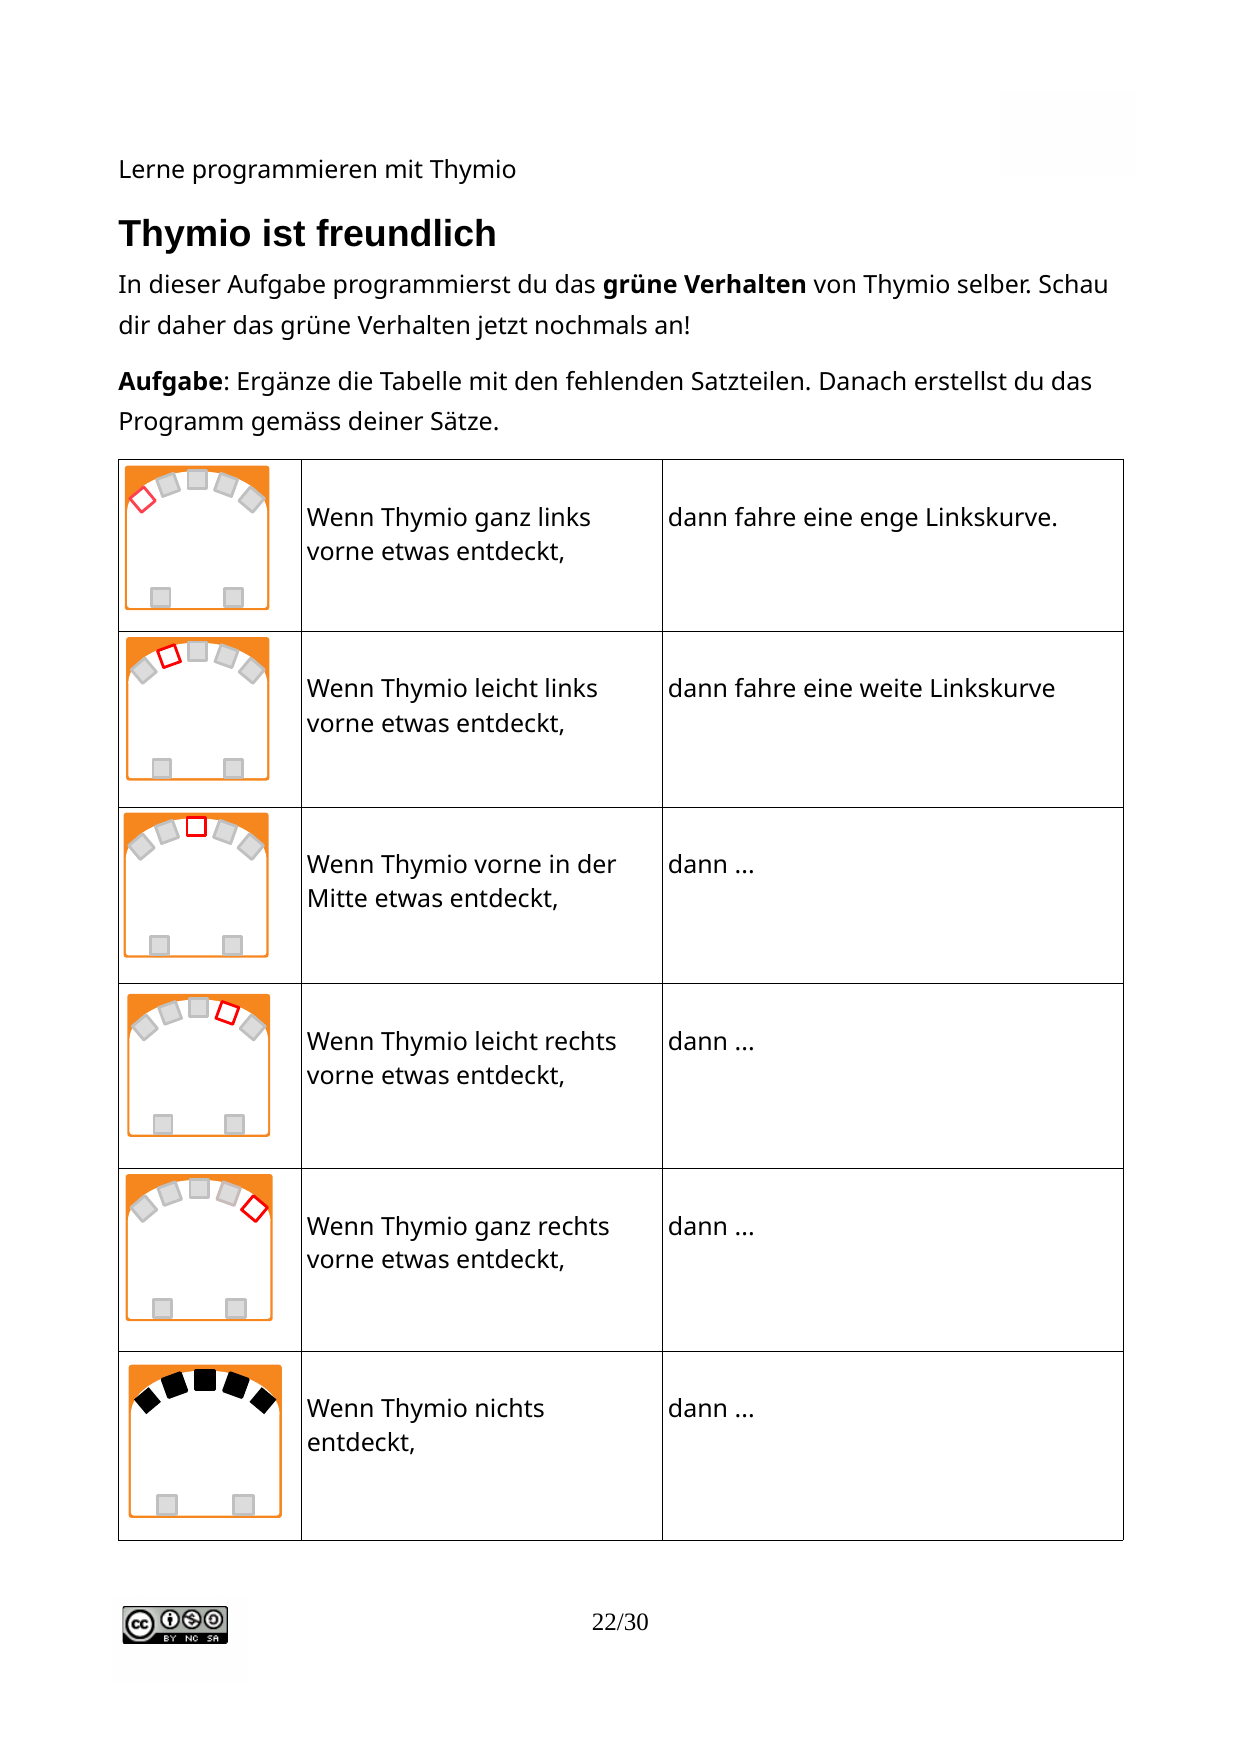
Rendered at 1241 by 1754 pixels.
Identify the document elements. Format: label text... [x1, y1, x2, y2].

text In dieser Aufgabe programmierst du das grüne Verhalten von Thymio selber. Schau dir daher das grüne Verhalten jetzt nochmals an! [118, 267, 1122, 342]
table_cell [119, 632, 301, 807]
table_header [119, 460, 301, 631]
table_cell dann fahre eine weite Linkskurve [663, 632, 1123, 807]
picture [999, 91, 1136, 177]
table_cell dann ... [663, 808, 1123, 983]
table_cell Wenn Thymio nichts entdeckt, [302, 1352, 662, 1540]
table_cell [119, 1169, 301, 1351]
picture [112, 1596, 249, 1682]
table_cell dann ... [663, 1169, 1123, 1351]
table_cell dann ... [663, 984, 1123, 1168]
table_cell [119, 1352, 301, 1540]
table_header dann fahre eine enge Linkskurve. [663, 460, 1123, 631]
table_cell Wenn Thymio ganz rechts vorne etwas entdeckt, [302, 1169, 662, 1351]
text Aufgabe: Ergänze die Tabelle mit den fehlenden Satzteilen. Danach erstellst du das Programm gemäss deiner Sätze. [118, 363, 1122, 438]
table_cell Wenn Thymio vorne in der Mitte etwas entdeckt, [302, 808, 662, 983]
table_header Wenn Thymio ganz links vorne etwas entdeckt, [302, 460, 662, 631]
table_cell Wenn Thymio leicht links vorne etwas entdeckt, [302, 632, 662, 807]
subtitle Thymio ist freundlich [118, 211, 1122, 254]
table_cell [119, 808, 301, 983]
table_cell dann ... [663, 1352, 1123, 1540]
table_cell Wenn Thymio leicht rechts vorne etwas entdeckt, [302, 984, 662, 1168]
table_cell [119, 984, 301, 1168]
